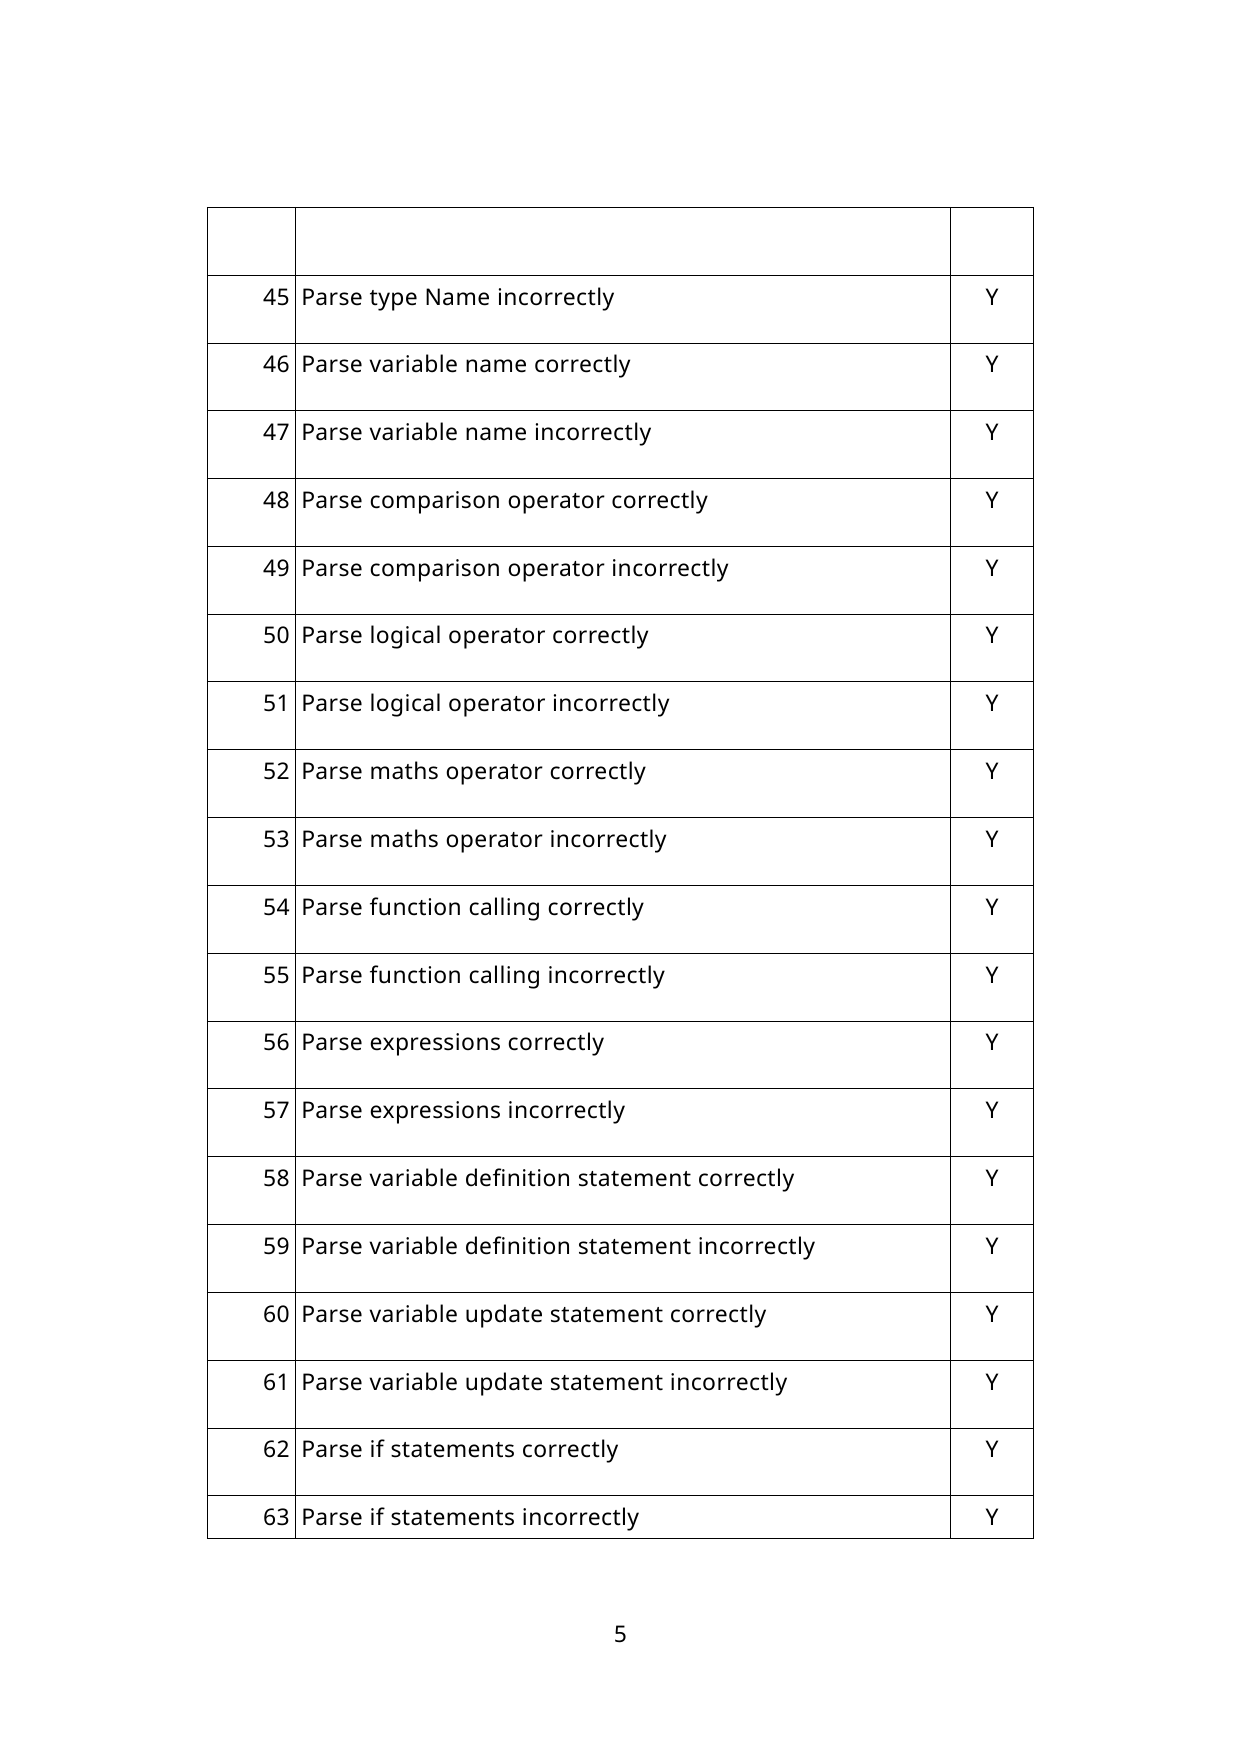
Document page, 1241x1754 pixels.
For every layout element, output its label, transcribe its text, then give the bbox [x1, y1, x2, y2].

table_cell 63 [208, 1496, 295, 1538]
table_cell 57 [208, 1089, 295, 1156]
table_cell Y [951, 479, 1033, 546]
table_cell 49 [208, 547, 295, 614]
table_cell Y [951, 818, 1033, 885]
table_cell Y [951, 1225, 1033, 1292]
table_cell Parse expressions correctly [296, 1022, 950, 1088]
table_cell 52 [208, 750, 295, 817]
table_cell Parse variable update statement incorrectly [296, 1361, 950, 1427]
table_cell Parse variable definition statement correctly [296, 1157, 950, 1224]
table_cell Y [951, 1022, 1033, 1088]
table_cell Y [951, 276, 1033, 342]
table_cell Y [951, 954, 1033, 1021]
table_cell [208, 208, 295, 274]
table_cell Y [951, 344, 1033, 410]
table_cell Parse maths operator incorrectly [296, 818, 950, 885]
table_cell Y [951, 411, 1033, 478]
table_cell Parse comparison operator correctly [296, 479, 950, 546]
table_cell Y [951, 1361, 1033, 1427]
table_cell Y [951, 750, 1033, 817]
table_cell 46 [208, 344, 295, 410]
table_cell 62 [208, 1429, 295, 1495]
table_cell Y [951, 886, 1033, 953]
table_cell Y [951, 1089, 1033, 1156]
table_cell 51 [208, 682, 295, 749]
table_cell Parse comparison operator incorrectly [296, 547, 950, 614]
table_cell 55 [208, 954, 295, 1021]
table_cell [951, 208, 1033, 274]
table_cell Y [951, 1293, 1033, 1359]
table_cell Y [951, 1429, 1033, 1495]
table_cell Parse expressions incorrectly [296, 1089, 950, 1156]
table_cell [296, 208, 950, 274]
table_cell 59 [208, 1225, 295, 1292]
table_cell Parse function calling incorrectly [296, 954, 950, 1021]
table_cell 61 [208, 1361, 295, 1427]
table_cell Y [951, 682, 1033, 749]
table_cell 47 [208, 411, 295, 478]
table_cell 45 [208, 276, 295, 342]
table_cell Parse maths operator correctly [296, 750, 950, 817]
table_cell 53 [208, 818, 295, 885]
table_cell Y [951, 1496, 1033, 1538]
table_cell Parse function calling correctly [296, 886, 950, 953]
table_cell 60 [208, 1293, 295, 1359]
table_cell 58 [208, 1157, 295, 1224]
table_cell 56 [208, 1022, 295, 1088]
table_cell Parse variable update statement correctly [296, 1293, 950, 1359]
table_cell Parse variable definition statement incorrectly [296, 1225, 950, 1292]
table_cell Parse logical operator correctly [296, 615, 950, 681]
table_cell Y [951, 615, 1033, 681]
table_cell Y [951, 547, 1033, 614]
table_cell Parse variable name incorrectly [296, 411, 950, 478]
table_cell 48 [208, 479, 295, 546]
table_cell Parse variable name correctly [296, 344, 950, 410]
table_cell Parse if statements correctly [296, 1429, 950, 1495]
table_cell 54 [208, 886, 295, 953]
table_cell Parse if statements incorrectly [296, 1496, 950, 1538]
table_cell Y [951, 1157, 1033, 1224]
table_cell Parse type Name incorrectly [296, 276, 950, 342]
table_cell 50 [208, 615, 295, 681]
table_cell Parse logical operator incorrectly [296, 682, 950, 749]
